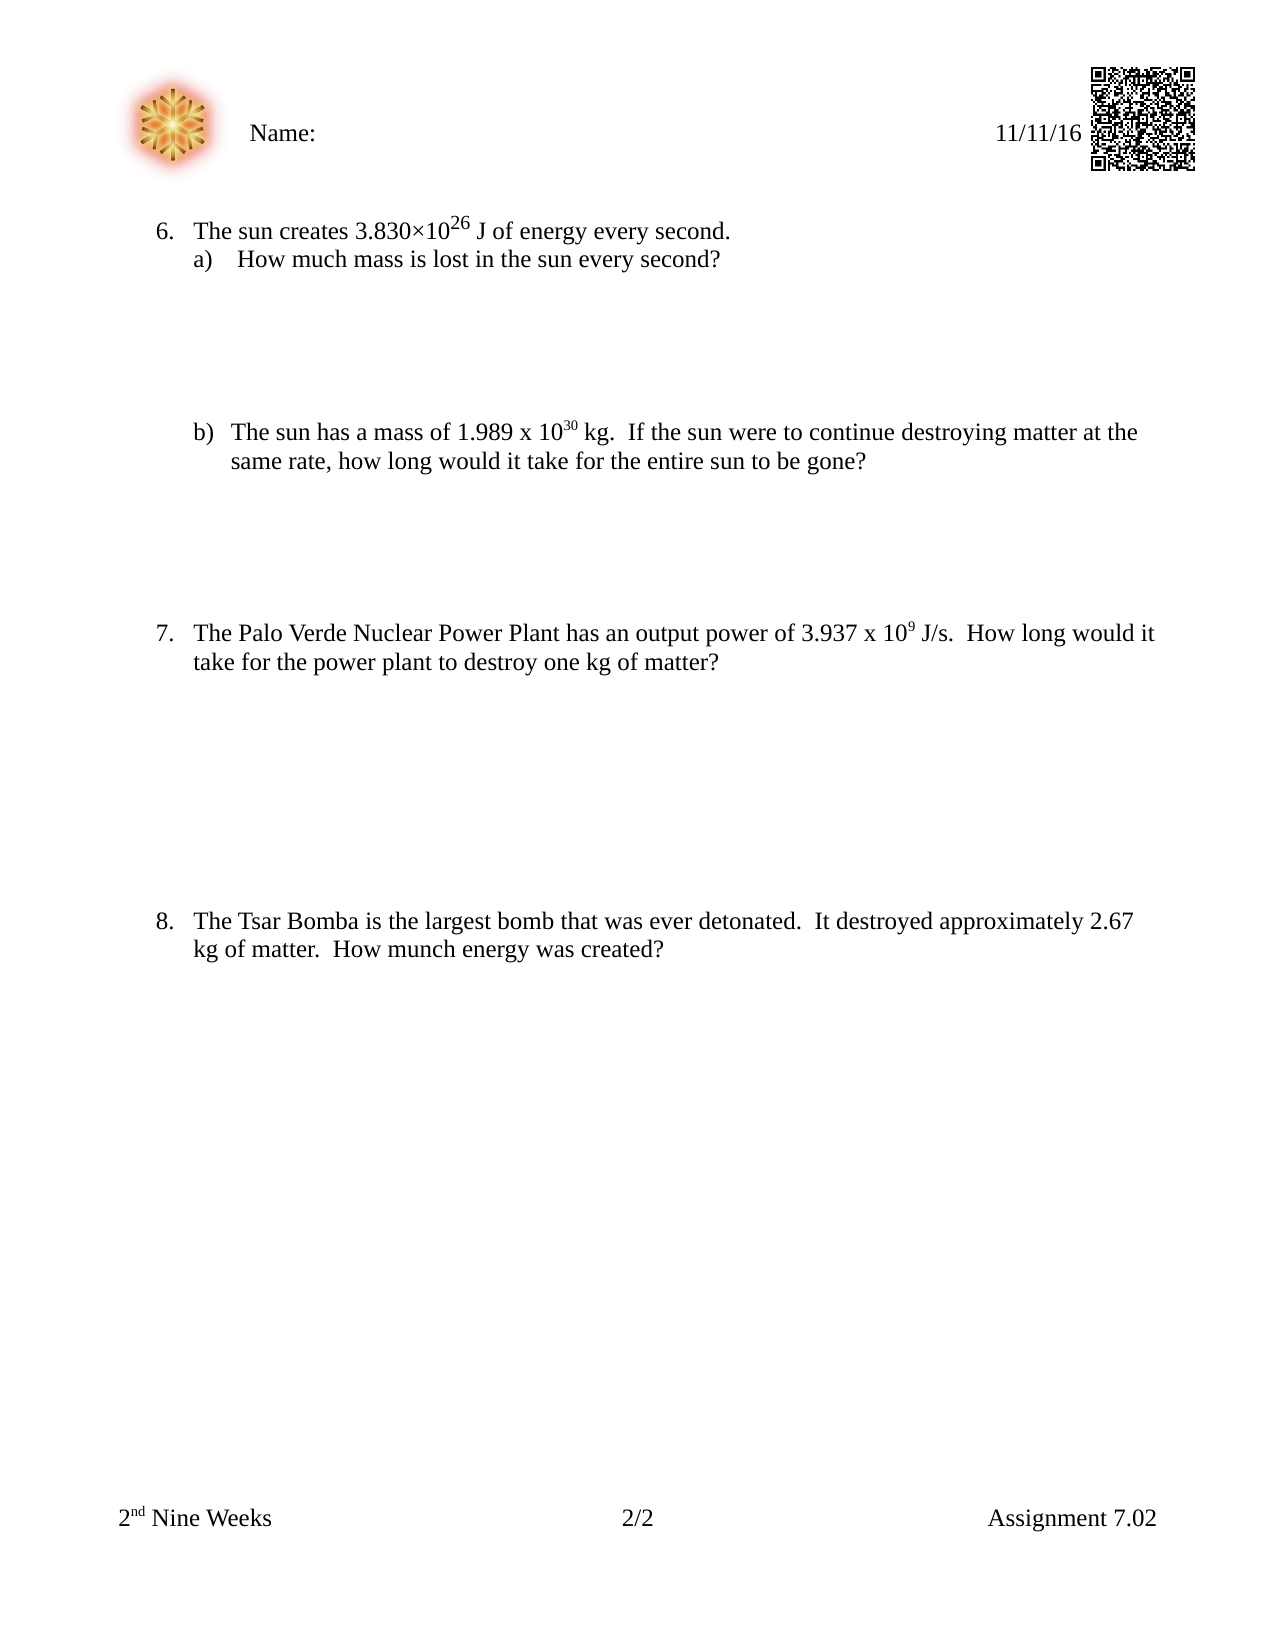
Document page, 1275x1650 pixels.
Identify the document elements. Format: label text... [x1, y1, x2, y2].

list The sun has a mass of 1.989 x 1030 kg. If the sun were to continue destroying matter at the same rate, how long would it take for the entire sun to be gone? [193, 417, 1157, 474]
list How much mass is lost in the sun every second? [193, 244, 1157, 273]
list The sun creates 3.830×1026 J of energy every second. [156, 211, 1157, 244]
list The Tsar Bomba is the largest bomb that was ever detonated. It destroyed approximately 2.67 kg of matter. How munch energy was created? [156, 906, 1157, 963]
picture [1082, 58, 1203, 179]
list The Palo Verde Nuclear Power Plant has an output power of 3.937 x 109 J/s. How long would it take for the power plant to destroy one kg of matter? [156, 618, 1157, 676]
picture [116, 66, 229, 183]
